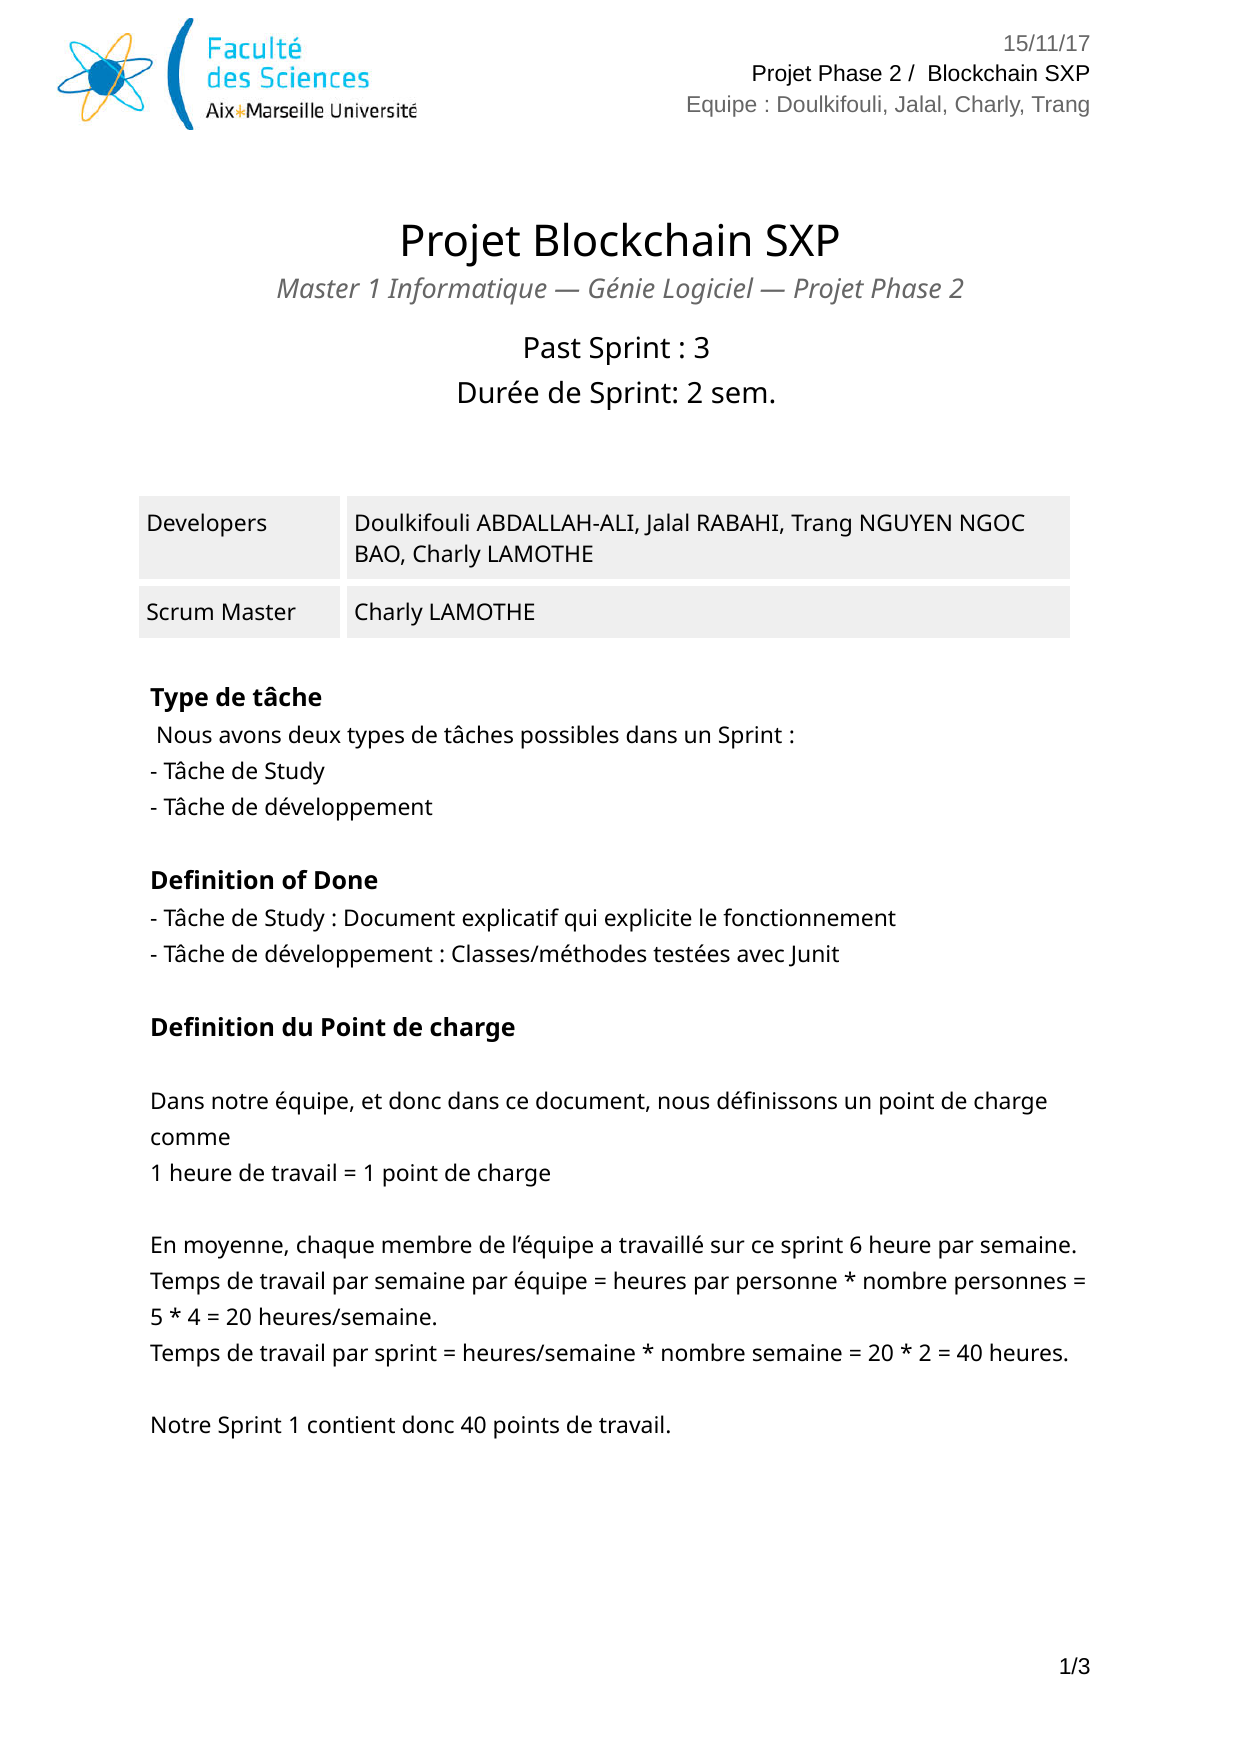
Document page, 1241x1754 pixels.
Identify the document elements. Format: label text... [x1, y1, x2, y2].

text Past Sprint : 3 [150, 327, 1090, 367]
text - Tâche de développement : Classes/méthodes testées avec Junit [150, 938, 1090, 969]
text Dans notre équipe, et donc dans ce document, nous définissons un point de charge comme [150, 1085, 1090, 1152]
text Durée de Sprint: 2 sem. [150, 372, 1090, 412]
text - Tâche de Study : Document explicatif qui explicite le fonctionnement [150, 902, 1090, 933]
text 1 heure de travail = 1 point de charge [150, 1157, 1090, 1188]
text - Tâche de Study [150, 755, 1090, 786]
table_cell Scrum Master [139, 586, 340, 638]
text Temps de travail par sprint = heures/semaine * nombre semaine = 20 * 2 = 40 heures. [150, 1337, 1090, 1368]
text Type de tâche [150, 680, 1090, 714]
table_cell Charly LAMOTHE [347, 586, 1070, 638]
picture [56, 18, 417, 130]
text Notre Sprint 1 contient donc 40 points de travail. [150, 1408, 1090, 1440]
table_header Developers [139, 496, 340, 579]
table_header Doulkifouli ABDALLAH-ALI, Jalal RABAHI, Trang NGUYEN NGOC BAO, Charly LAMOTHE [347, 496, 1070, 579]
subtitle Master 1 Informatique — Génie Logiciel — Projet Phase 2 [150, 269, 1090, 306]
text En moyenne, chaque membre de l’équipe a travaillé sur ce sprint 6 heure par semaine. [150, 1229, 1090, 1260]
text Definition of Done [150, 863, 1090, 897]
title Projet Blockchain SXP [150, 209, 1090, 269]
text - Tâche de développement [150, 791, 1090, 822]
text Definition du Point de charge [150, 1010, 1090, 1044]
text Temps de travail par semaine par équipe = heures par personne * nombre personnes = 5 * 4 = 20 heures/semaine. [150, 1265, 1090, 1332]
text Nous avons deux types de tâches possibles dans un Sprint : [150, 719, 1090, 751]
